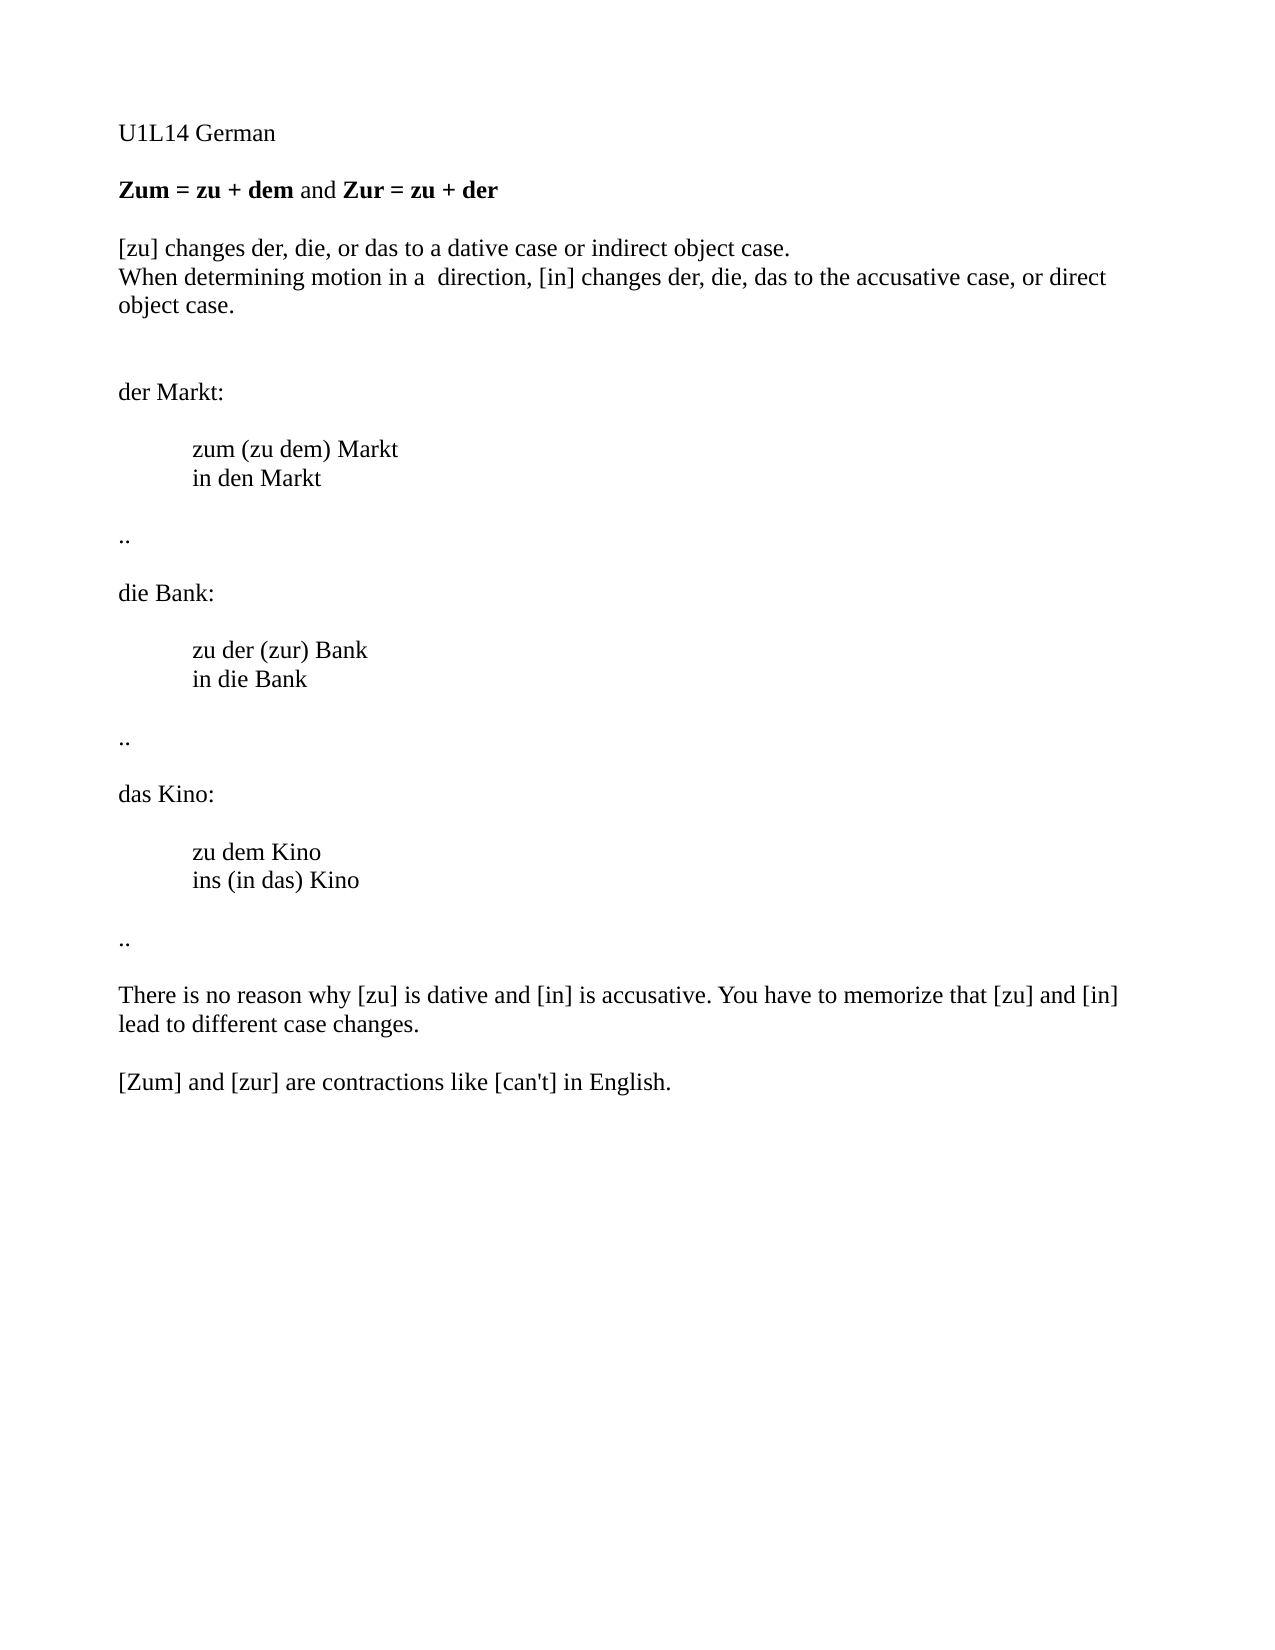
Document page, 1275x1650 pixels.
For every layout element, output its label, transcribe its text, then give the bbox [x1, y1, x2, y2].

text zu der (zur) Bank [118, 636, 1157, 664]
text [Zum] and [zur] are contractions like [can't] in English. [118, 1067, 1157, 1096]
text die Bank: [118, 578, 1157, 607]
text There is no reason why [zu] is dative and [in] is accusative. You have to memorize that [zu] and [in] lead to different case changes. [118, 981, 1157, 1038]
text das Kino: [118, 779, 1157, 808]
text zum (zu dem) Markt [118, 434, 1157, 463]
text When determining motion in a direction, [in] changes der, die, das to the accusative case, or direct object case. [118, 262, 1157, 319]
text U1L14 German [118, 118, 1157, 147]
text zu dem Kino [118, 837, 1157, 866]
text ins (in das) Kino [118, 866, 1157, 894]
text Zum = zu + dem and Zur = zu + der [118, 176, 1157, 204]
text der Markt: [118, 377, 1157, 406]
text .. [118, 923, 1157, 952]
text [zu] changes der, die, or das to a dative case or indirect object case. [118, 233, 1157, 262]
text in den Markt [118, 463, 1157, 492]
text .. [118, 521, 1157, 549]
text in die Bank [118, 664, 1157, 693]
text .. [118, 722, 1157, 751]
